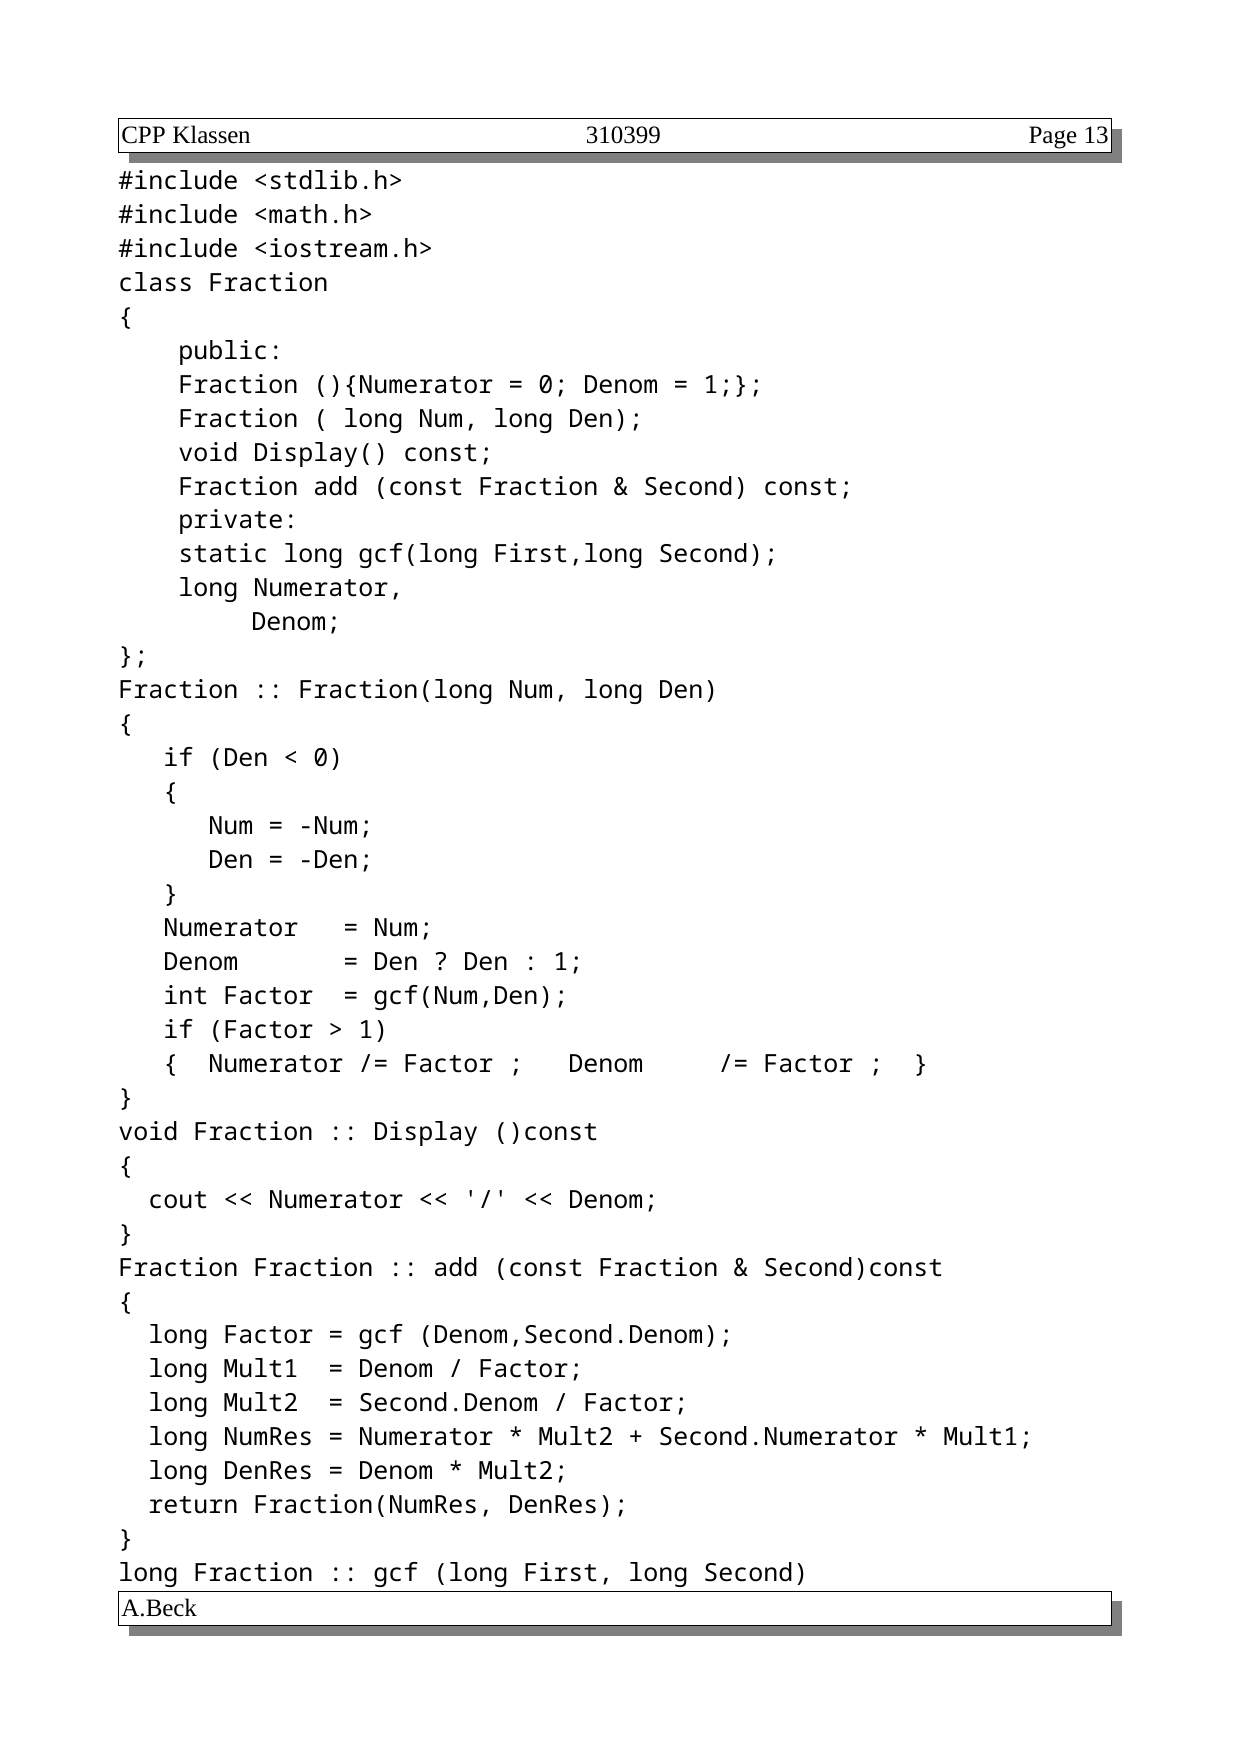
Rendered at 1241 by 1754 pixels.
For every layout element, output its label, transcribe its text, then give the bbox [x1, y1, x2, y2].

text long Mult1 = Denom / Factor; [118, 1351, 1122, 1385]
text class Fraction [118, 265, 1122, 299]
text } [118, 876, 1122, 910]
text Fraction add (const Fraction & Second) const; [118, 468, 1122, 502]
text Fraction ( long Num, long Den); [118, 401, 1122, 434]
text #include <iostream.h> [118, 231, 1122, 265]
text Den = -Den; [118, 842, 1122, 876]
text if (Factor > 1) [118, 1012, 1122, 1046]
text { [118, 1283, 1122, 1317]
text { Numerator /= Factor ; Denom /= Factor ; } [118, 1046, 1122, 1080]
text long DenRes = Denom * Mult2; [118, 1453, 1122, 1487]
text cout << Numerator << '/' << Denom; [118, 1182, 1122, 1216]
text { [118, 774, 1122, 808]
text Num = -Num; [118, 808, 1122, 842]
text { [118, 299, 1122, 333]
text int Factor = gcf(Num,Den); [118, 978, 1122, 1012]
text { [118, 706, 1122, 740]
text long Factor = gcf (Denom,Second.Denom); [118, 1317, 1122, 1351]
text if (Den < 0) [118, 740, 1122, 774]
text private: [118, 502, 1122, 536]
text Denom; [118, 604, 1122, 638]
text Denom = Den ? Den : 1; [118, 944, 1122, 978]
text long Mult2 = Second.Denom / Factor; [118, 1385, 1122, 1419]
text } [118, 1216, 1122, 1249]
text Fraction Fraction :: add (const Fraction & Second)const [118, 1249, 1122, 1283]
text #include <math.h> [118, 197, 1122, 231]
text }; [118, 638, 1122, 672]
text } [118, 1521, 1122, 1555]
text static long gcf(long First,long Second); [118, 536, 1122, 570]
text void Display() const; [118, 434, 1122, 468]
text { [118, 1148, 1122, 1182]
text long Numerator, [118, 570, 1122, 604]
text Fraction (){Numerator = 0; Denom = 1;}; [118, 367, 1122, 401]
text Numerator = Num; [118, 910, 1122, 944]
text Fraction :: Fraction(long Num, long Den) [118, 672, 1122, 706]
text public: [118, 333, 1122, 367]
text long Fraction :: gcf (long First, long Second) [118, 1555, 1122, 1589]
text return Fraction(NumRes, DenRes); [118, 1487, 1122, 1521]
text #include <stdlib.h> [118, 163, 1122, 197]
text } [118, 1080, 1122, 1114]
text long NumRes = Numerator * Mult2 + Second.Numerator * Mult1; [118, 1419, 1122, 1453]
text void Fraction :: Display ()const [118, 1114, 1122, 1148]
